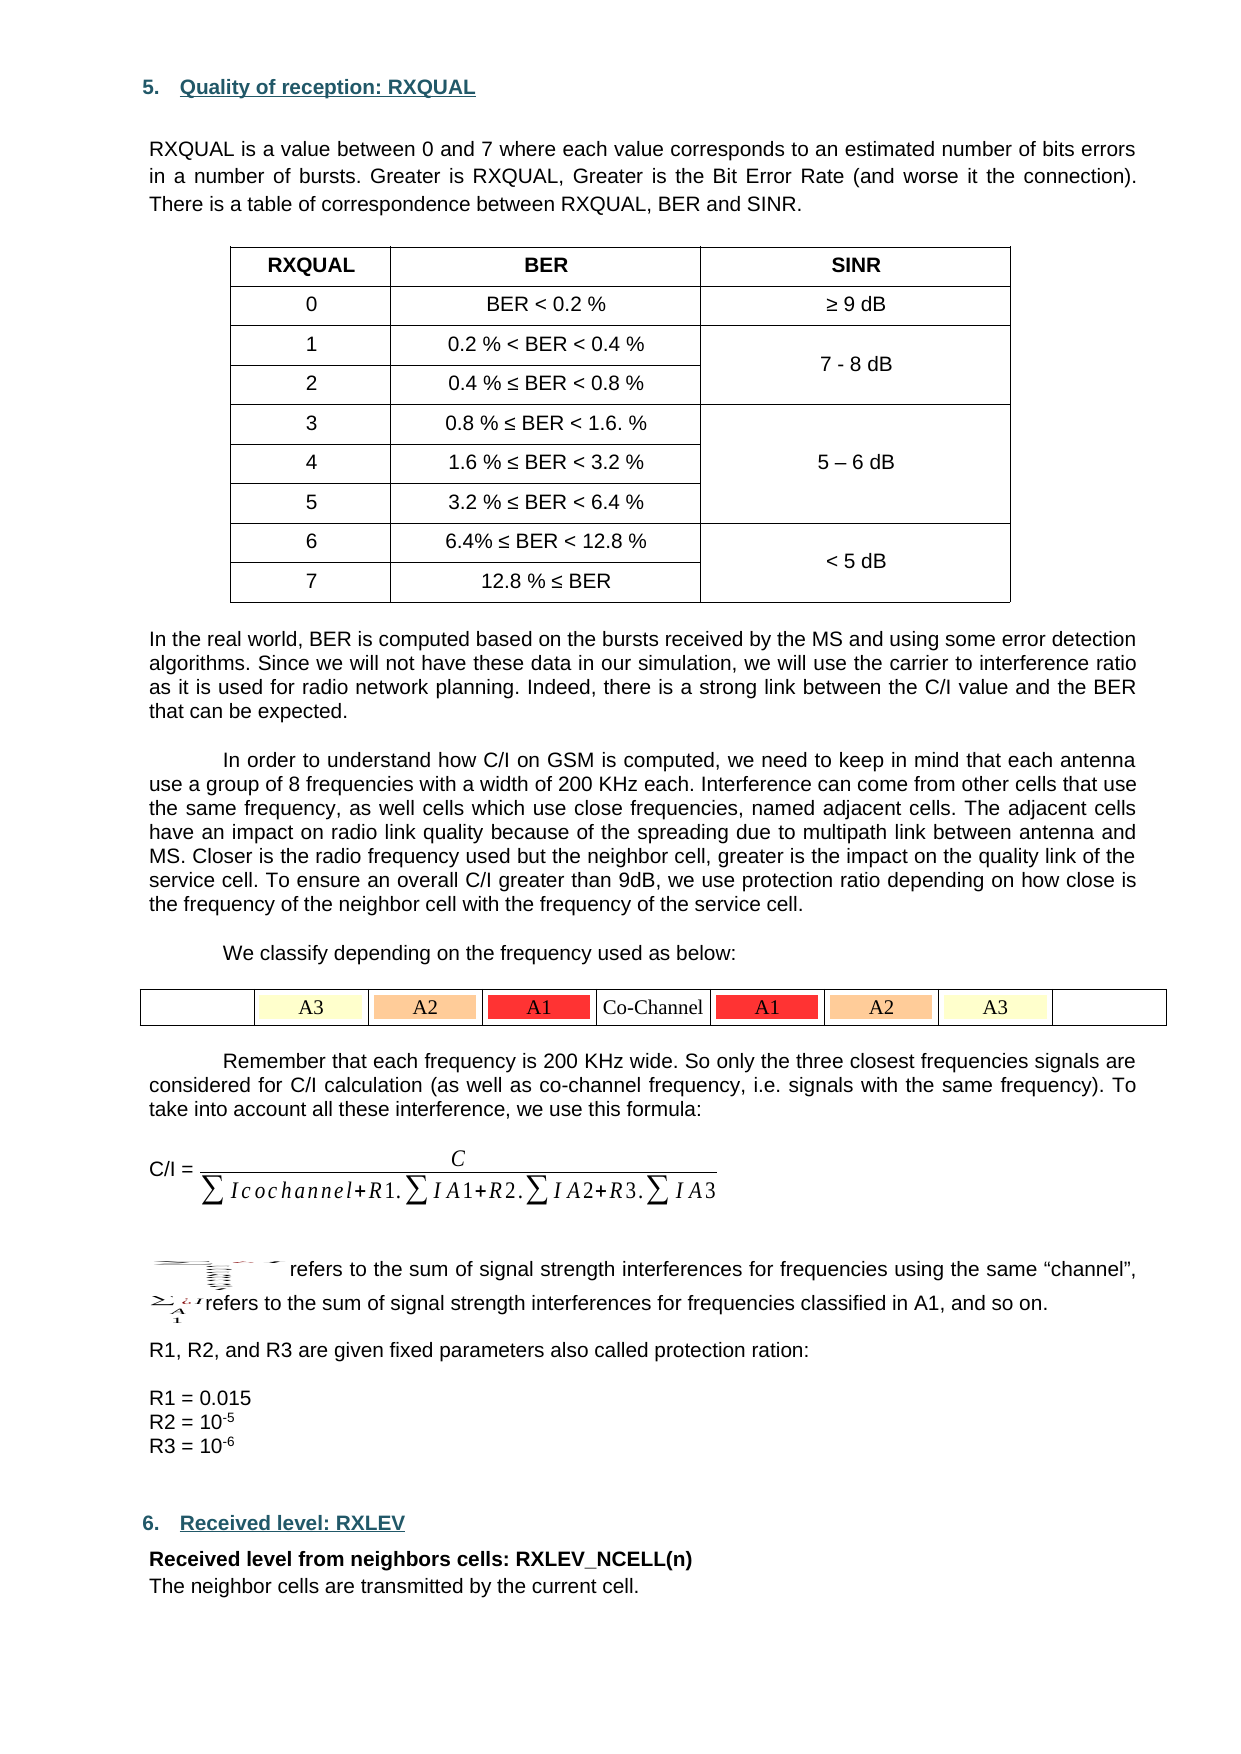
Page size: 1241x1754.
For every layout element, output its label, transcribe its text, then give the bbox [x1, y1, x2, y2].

table_header A1 [711, 990, 824, 1025]
text We classify depending on the frequency used as below: [149, 941, 1138, 965]
text In order to understand how C/I on GSM is computed, we need to keep in mind that each antenna use a group of 8 frequencies with a width of 200 KHz each. Interference can come from other cells that use the same frequency, as well cells which use close frequencies, named adjacent cells. The adjacent cells have an impact on radio link quality because of the spreading due to multipath link between antenna and MS. Closer is the radio frequency used but the neighbor cell, greater is the impact on the quality link of the service cell. To ensure an overall C/I greater than 9dB, we use protection ratio depending on how close is the frequency of the neighbor cell with the frequency of the service cell. [149, 748, 1138, 916]
text Remember that each frequency is 200 KHz wide. So only the three closest frequencies signals are considered for C/I calculation (as well as co-channel frequency, i.e. signals with the same frequency). To take into account all these interference, we use this formula: [149, 1049, 1138, 1121]
table_header BER [391, 248, 700, 286]
table_header A3 [939, 990, 1052, 1025]
table_cell < 5 dB [701, 524, 1010, 602]
text R1, R2, and R3 are given fixed parameters also called protection ration: [149, 1338, 1138, 1362]
table_cell 3.2 % ≤ BER < 6.4 % [391, 484, 700, 523]
table_header A1 [483, 990, 596, 1025]
subtitle refers to the sum of signal strength interferences for frequencies using the same “channel”, refers to the sum of signal strength interferences for frequencies classified in A1, and so on. [149, 1257, 1138, 1326]
subtitle Quality of reception: RXQUAL [142, 75, 1138, 99]
table_cell 0.8 % ≤ BER < 1.6. % [391, 405, 700, 444]
table_cell 5 – 6 dB [701, 405, 1010, 523]
subtitle Received level from neighbors cells: RXLEV_NCELL(n) [149, 1547, 1138, 1571]
table_cell 0.2 % < BER < 0.4 % [391, 326, 700, 365]
table_cell 4 [231, 445, 390, 483]
table_header RXQUAL [231, 248, 390, 286]
table_cell 5 [231, 484, 390, 523]
table_cell BER < 0.2 % [391, 287, 700, 325]
table_cell 3 [231, 405, 390, 444]
text C/I = [149, 1145, 1138, 1208]
table_header [141, 990, 254, 1025]
text RXQUAL is a value between 0 and 7 where each value corresponds to an estimated number of bits errors in a number of bursts. Greater is RXQUAL, Greater is the Bit Error Rate (and worse it the connection). There is a table of correspondence between RXQUAL, BER and SINR. [149, 136, 1138, 215]
table_header Co-Channel [597, 990, 710, 1025]
text The neighbor cells are transmitted by the current cell. [149, 1574, 1138, 1598]
table_header SINR [701, 248, 1010, 286]
table_cell 0.4 % ≤ BER < 0.8 % [391, 366, 700, 404]
text R1 = 0.015 [149, 1386, 1138, 1410]
subtitle Received level: RXLEV [142, 1510, 1138, 1534]
text R3 = 10-6 [149, 1434, 1138, 1458]
table_cell 7 [231, 563, 390, 602]
table_header A2 [369, 990, 482, 1025]
text In the real world, BER is computed based on the bursts received by the MS and using some error detection algorithms. Since we will not have these data in our simulation, we will use the carrier to interference ratio as it is used for radio network planning. Indeed, there is a strong link between the C/I value and the BER that can be expected. [149, 627, 1138, 723]
table_header A2 [825, 990, 938, 1025]
table_cell 7 - 8 dB [701, 326, 1010, 404]
table_cell 1.6 % ≤ BER < 3.2 % [391, 445, 700, 483]
table_cell 1 [231, 326, 390, 365]
table_cell 6 [231, 524, 390, 562]
table_header [1053, 990, 1166, 1025]
table_cell ≥ 9 dB [701, 287, 1010, 325]
table_cell 12.8 % ≤ BER [391, 563, 700, 602]
table_cell 6.4% ≤ BER < 12.8 % [391, 524, 700, 562]
table_header A3 [255, 990, 368, 1025]
table_cell 0 [231, 287, 390, 325]
text R2 = 10-5 [149, 1410, 1138, 1434]
table_cell 2 [231, 366, 390, 404]
